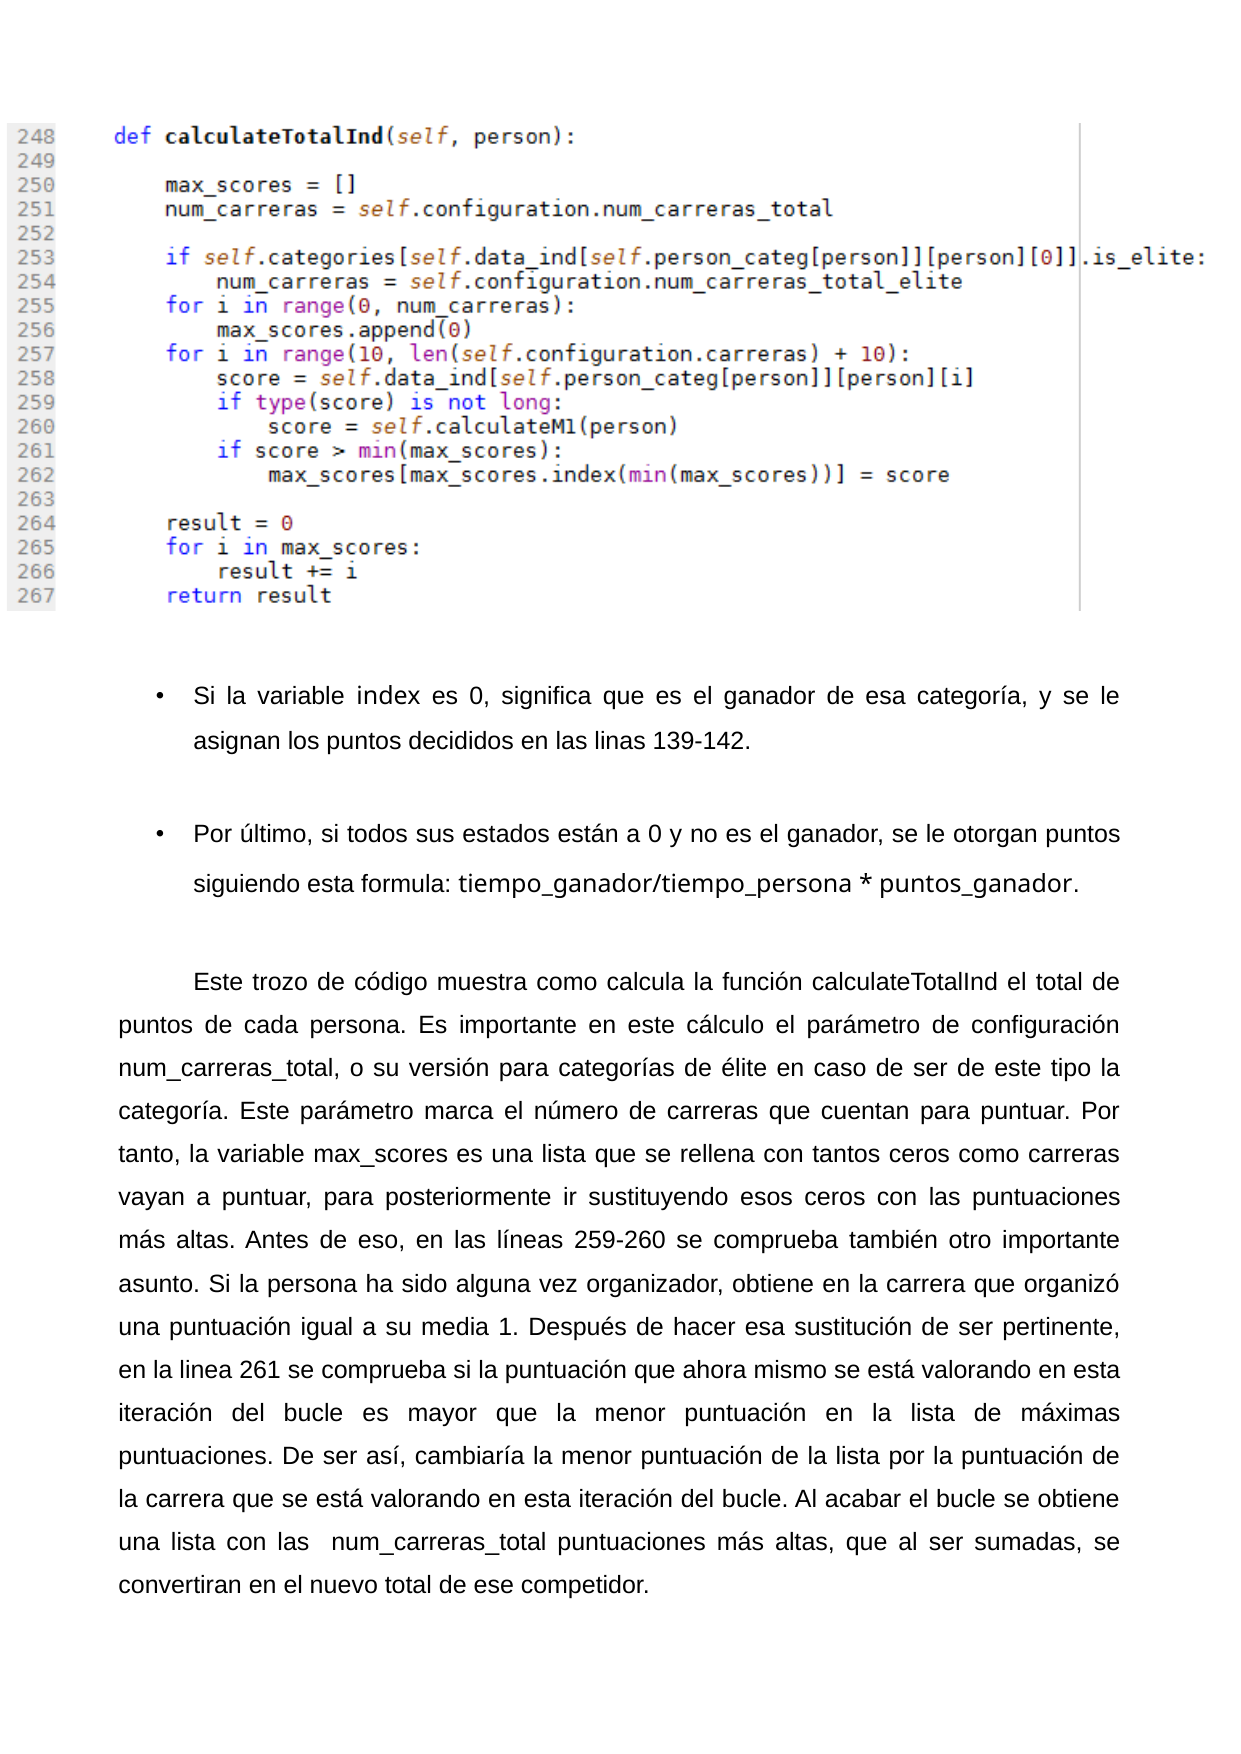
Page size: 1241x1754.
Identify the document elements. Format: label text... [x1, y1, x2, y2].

list Por último, si todos sus estados están a 0 y no es el ganador, se le otorgan puntos siguiendo esta formula: tiempo_ganador/tiempo_persona * puntos_ganador. [156, 819, 1122, 899]
picture [6, 123, 1221, 611]
text Este trozo de código muestra como calcula la función calculateTotalInd el total de puntos de cada persona. Es importante en este cálculo el parámetro de configuración num_carreras_total, o su versión para categorías de élite en caso de ser de este tipo la categoría. Este parámetro marca el número de carreras que cuentan para puntuar. Por tanto, la variable max_scores es una lista que se rellena con tantos ceros como carreras vayan a puntuar, para posteriormente ir sustituyendo esos ceros con las puntuaciones más altas. Antes de eso, en las líneas 259-260 se comprueba también otro importante asunto. Si la persona ha sido alguna vez organizador, obtiene en la carrera que organizó una puntuación igual a su media 1. Después de hacer esa sustitución de ser pertinente, en la linea 261 se comprueba si la puntuación que ahora mismo se está valorando en esta iteración del bucle es mayor que la menor puntuación en la lista de máximas puntuaciones. De ser así, cambiaría la menor puntuación de la lista por la puntuación de la carrera que se está valorando en esta iteración del bucle. Al acabar el bucle se obtiene una lista con las num_carreras_total puntuaciones más altas, que al ser sumadas, se convertiran en el nuevo total de ese competidor. [118, 967, 1122, 1599]
list Si la variable index es 0, significa que es el ganador de esa categoría, y se le asignan los puntos decididos en las linas 139-142. [156, 678, 1122, 755]
